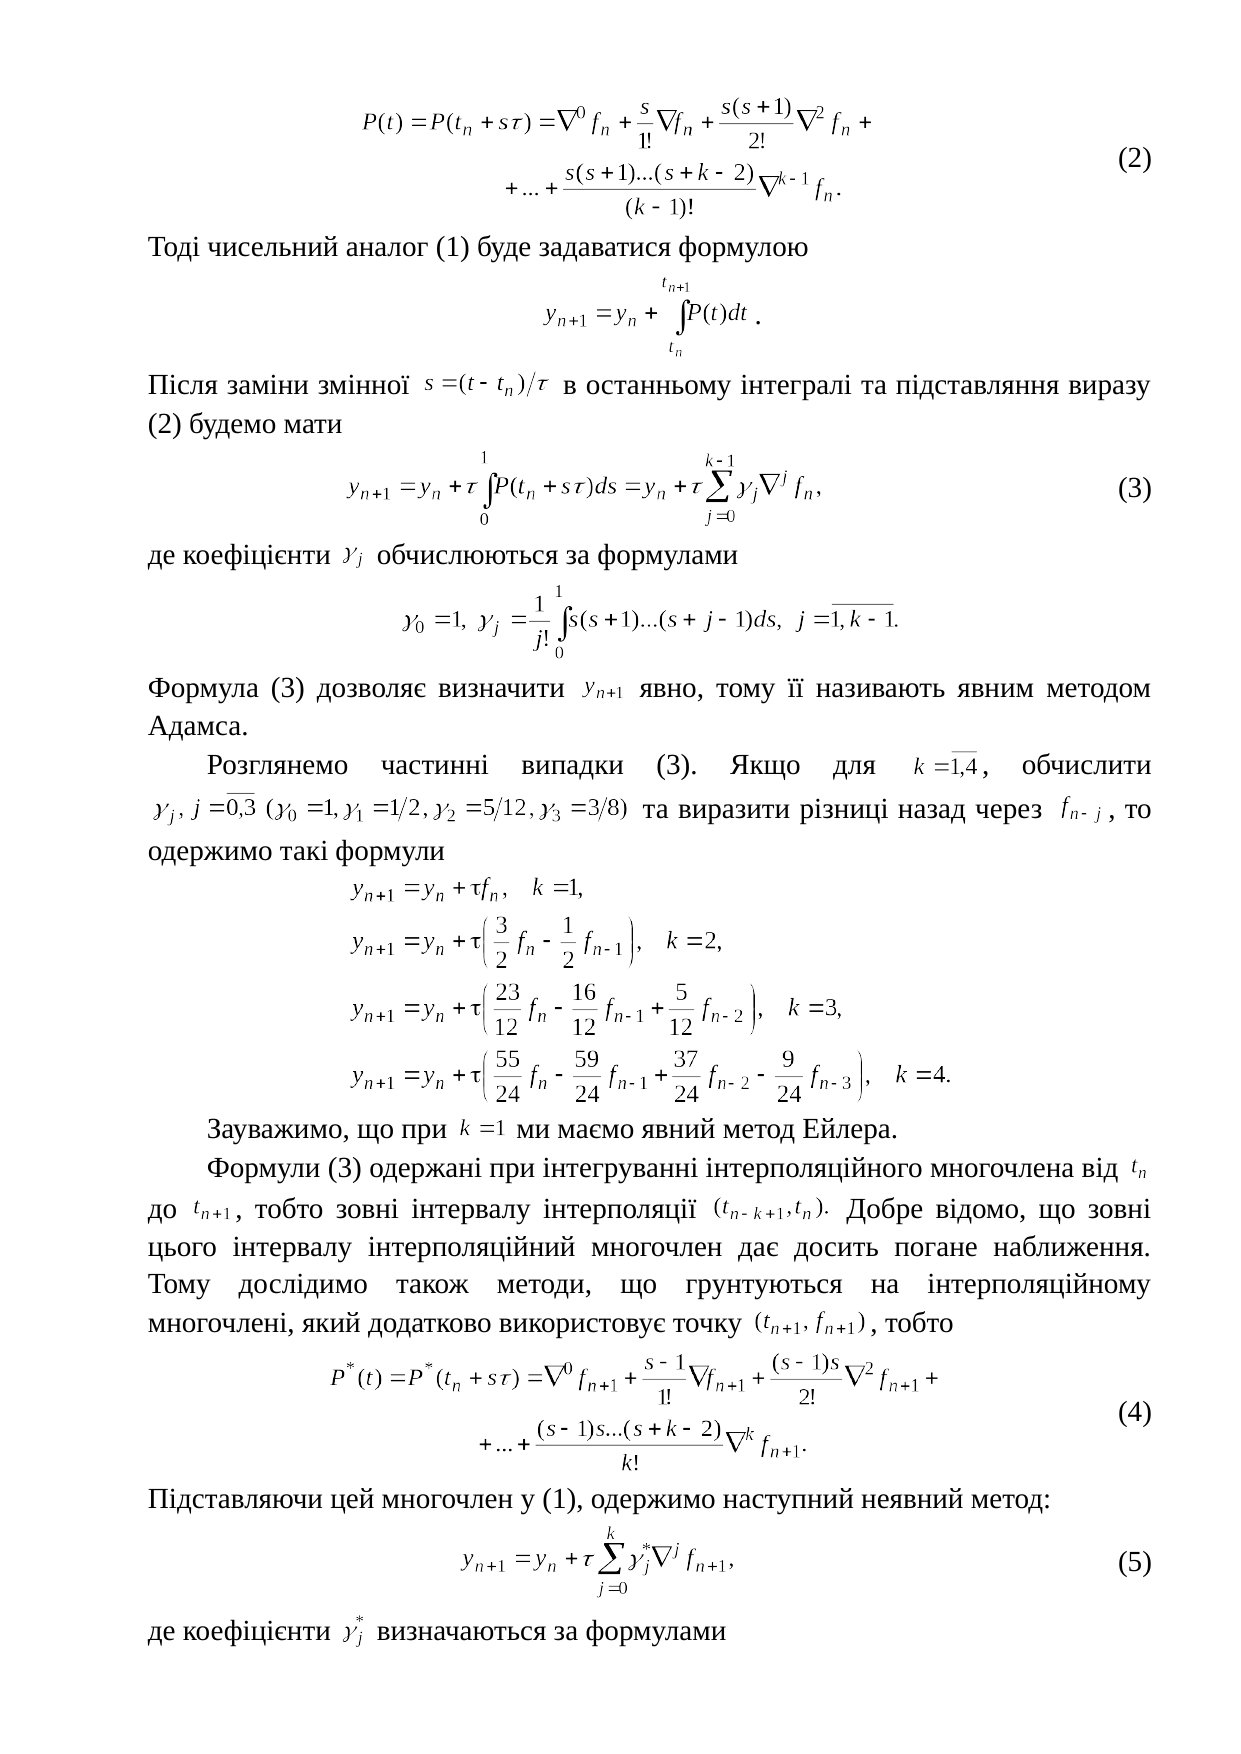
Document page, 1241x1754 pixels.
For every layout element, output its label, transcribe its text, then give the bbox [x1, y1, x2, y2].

text де коефіцієнти обчислюються за формулами [148, 534, 1152, 573]
text . [148, 266, 1152, 362]
text Підставляючи цей многочлен у (1), одержимо наступний неявний метод: [148, 1481, 1152, 1514]
text де коефіцієнти визначаються за формулами [148, 1606, 1152, 1652]
text Розглянемо частинні випадки (3). Якщо для , обчислити та виразити різниці назад через , то одержимо такі формули [148, 745, 1152, 867]
text Тоді чисельний аналог (1) буде задаватися формулою [148, 229, 1152, 263]
text (5) [148, 1518, 1152, 1603]
text Після заміни змінної в останньому інтегралі та підставляння виразу (2) будемо мати [148, 365, 1152, 440]
text (3) [148, 443, 1152, 531]
text (2) [148, 88, 1152, 226]
text Формули (3) одержані при інтегруванні інтерполяційного многочлена від до , тобто зовні інтервалу інтерполяції Добре відомо, що зовні цього інтервалу інтерполяційний многочлен дає досить погане наближення. Тому дослідимо також методи, що грунтуються на інтерполяційному многочлені, який додатково використовує точку , тобто [148, 1148, 1152, 1341]
text (4) [148, 1344, 1152, 1477]
text Формула (3) дозволяє визначити явно, тому її називають явним методом Адамса. [148, 668, 1152, 742]
text Зауважимо, що при ми маємо явний метод Ейлера. [148, 1111, 1152, 1144]
